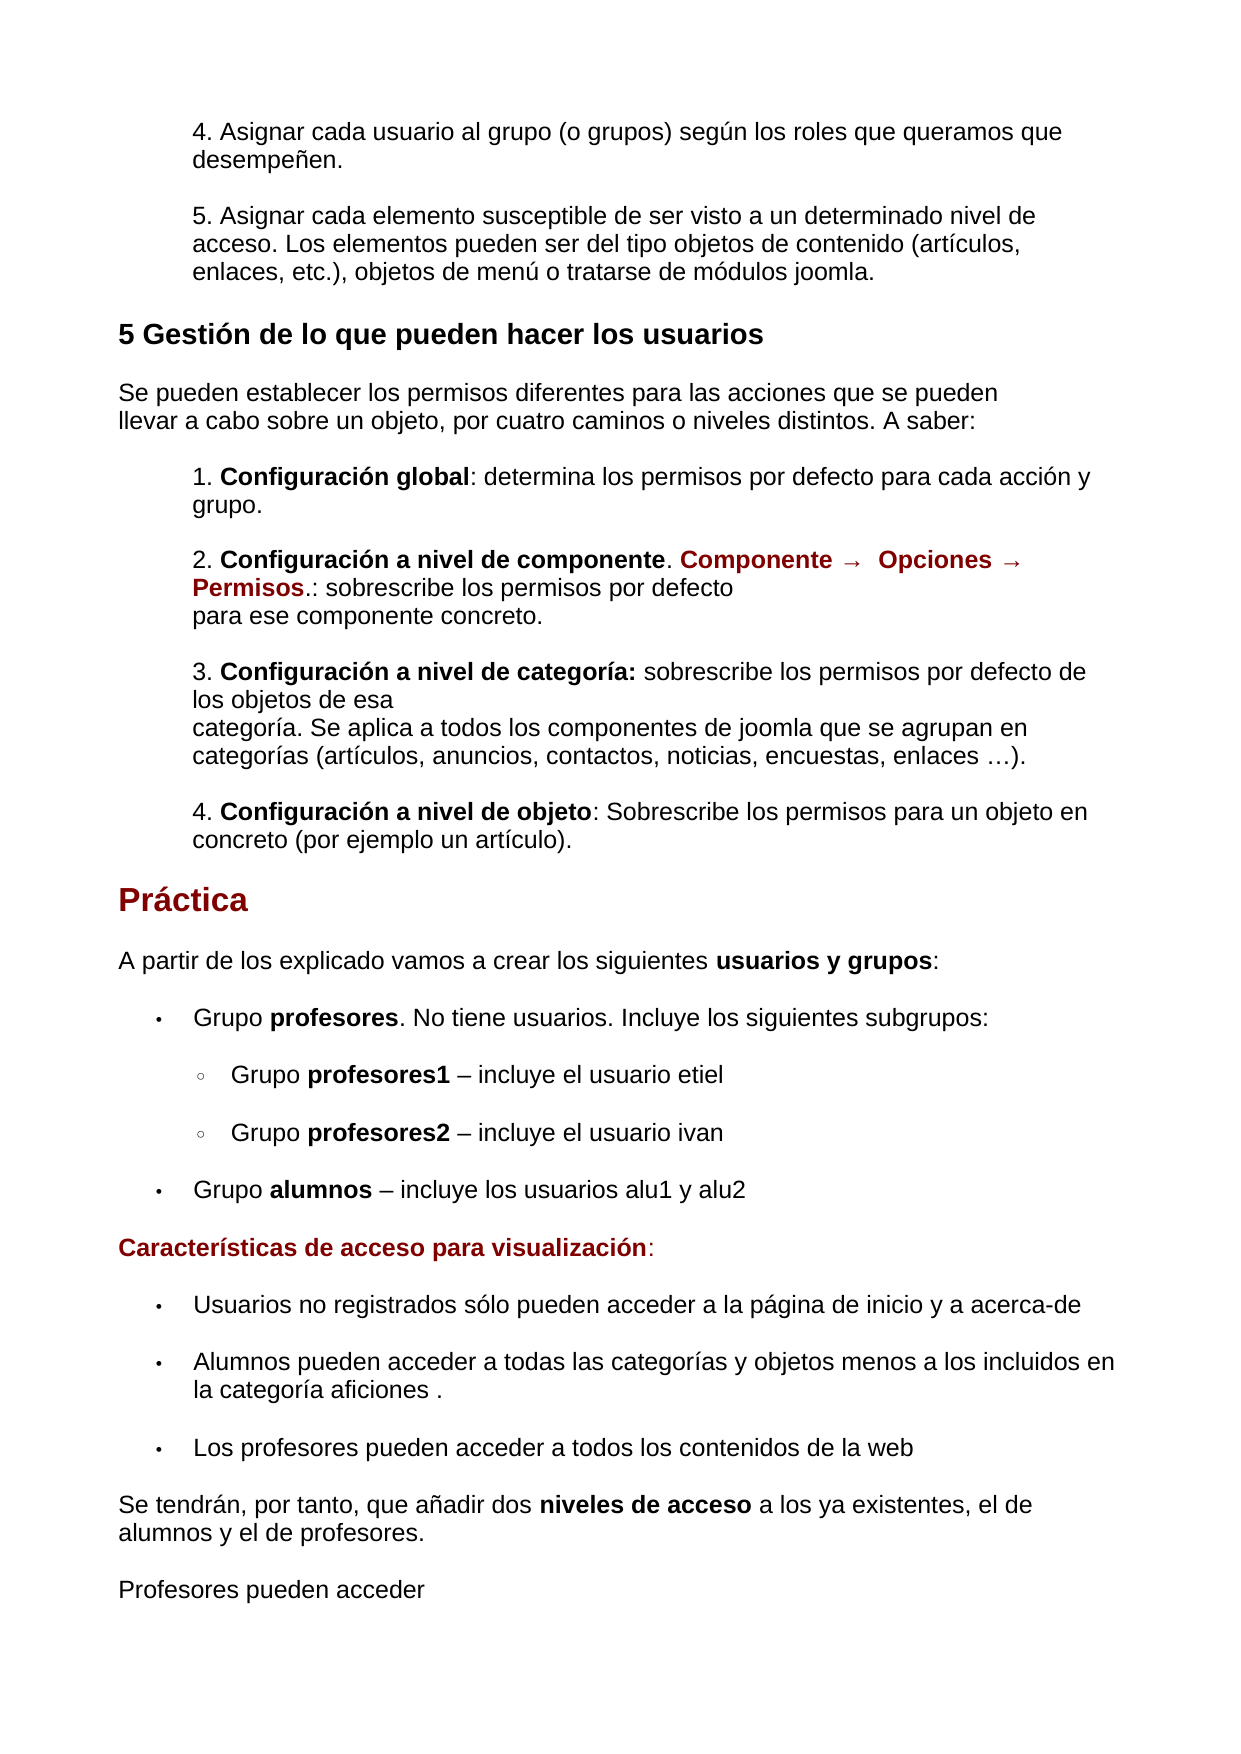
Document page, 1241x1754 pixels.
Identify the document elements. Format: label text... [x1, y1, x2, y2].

text Se tendrán, por tanto, que añadir dos niveles de acceso a los ya existentes, el de alumnos y el de profesores. [118, 1491, 1122, 1547]
text Práctica [118, 881, 1122, 918]
text Profesores pueden acceder [118, 1576, 1122, 1604]
text 4. Configuración a nivel de objeto: Sobrescribe los permisos para un objeto en concreto (por ejemplo un artículo). [192, 797, 1122, 853]
list Grupo profesores. No tiene usuarios. Incluye los siguientes subgrupos: [156, 1004, 1122, 1032]
text 1. Configuración global: determina los permisos por defecto para cada acción y [192, 462, 1122, 490]
text categorías (artículos, anuncios, contactos, noticias, encuestas, enlaces …). [192, 742, 1122, 769]
text 3. Configuración a nivel de categoría: sobrescribe los permisos por defecto de los objetos de esa [192, 658, 1122, 714]
text grupo. [192, 490, 1122, 518]
text 5. Asignar cada elemento susceptible de ser visto a un determinado nivel de [192, 202, 1122, 230]
list Alumnos pueden acceder a todas las categorías y objetos menos a los incluidos en la categoría aficiones . [156, 1348, 1122, 1404]
text llevar a cabo sobre un objeto, por cuatro caminos o niveles distintos. A saber: [118, 407, 1122, 434]
list Grupo alumnos – incluye los usuarios alu1 y alu2 [156, 1176, 1122, 1204]
text enlaces, etc.), objetos de menú o tratarse de módulos joomla. [192, 258, 1122, 286]
list Usuarios no registrados sólo pueden acceder a la página de inicio y a acerca-de [156, 1291, 1122, 1319]
text desempeñen. [192, 146, 1122, 174]
text 2. Configuración a nivel de componente. Componente → Opciones → Permisos.: sobrescribe los permisos por defecto [192, 546, 1122, 602]
text categoría. Se aplica a todos los componentes de joomla que se agrupan en [192, 714, 1122, 742]
list Grupo profesores2 – incluye el usuario ivan [193, 1119, 1122, 1147]
text Se pueden establecer los permisos diferentes para las acciones que se pueden [118, 379, 1122, 407]
subtitle 5 Gestión de lo que pueden hacer los usuarios [118, 318, 1122, 351]
text para ese componente concreto. [192, 602, 1122, 630]
text Características de acceso para visualización: [118, 1233, 1122, 1261]
text acceso. Los elementos pueden ser del tipo objetos de contenido (artículos, [192, 230, 1122, 258]
text 4. Asignar cada usuario al grupo (o grupos) según los roles que queramos que [192, 118, 1122, 146]
list Grupo profesores1 – incluye el usuario etiel [193, 1061, 1122, 1089]
text A partir de los explicado vamos a crear los siguientes usuarios y grupos: [118, 946, 1122, 974]
list Los profesores pueden acceder a todos los contenidos de la web [156, 1433, 1122, 1461]
